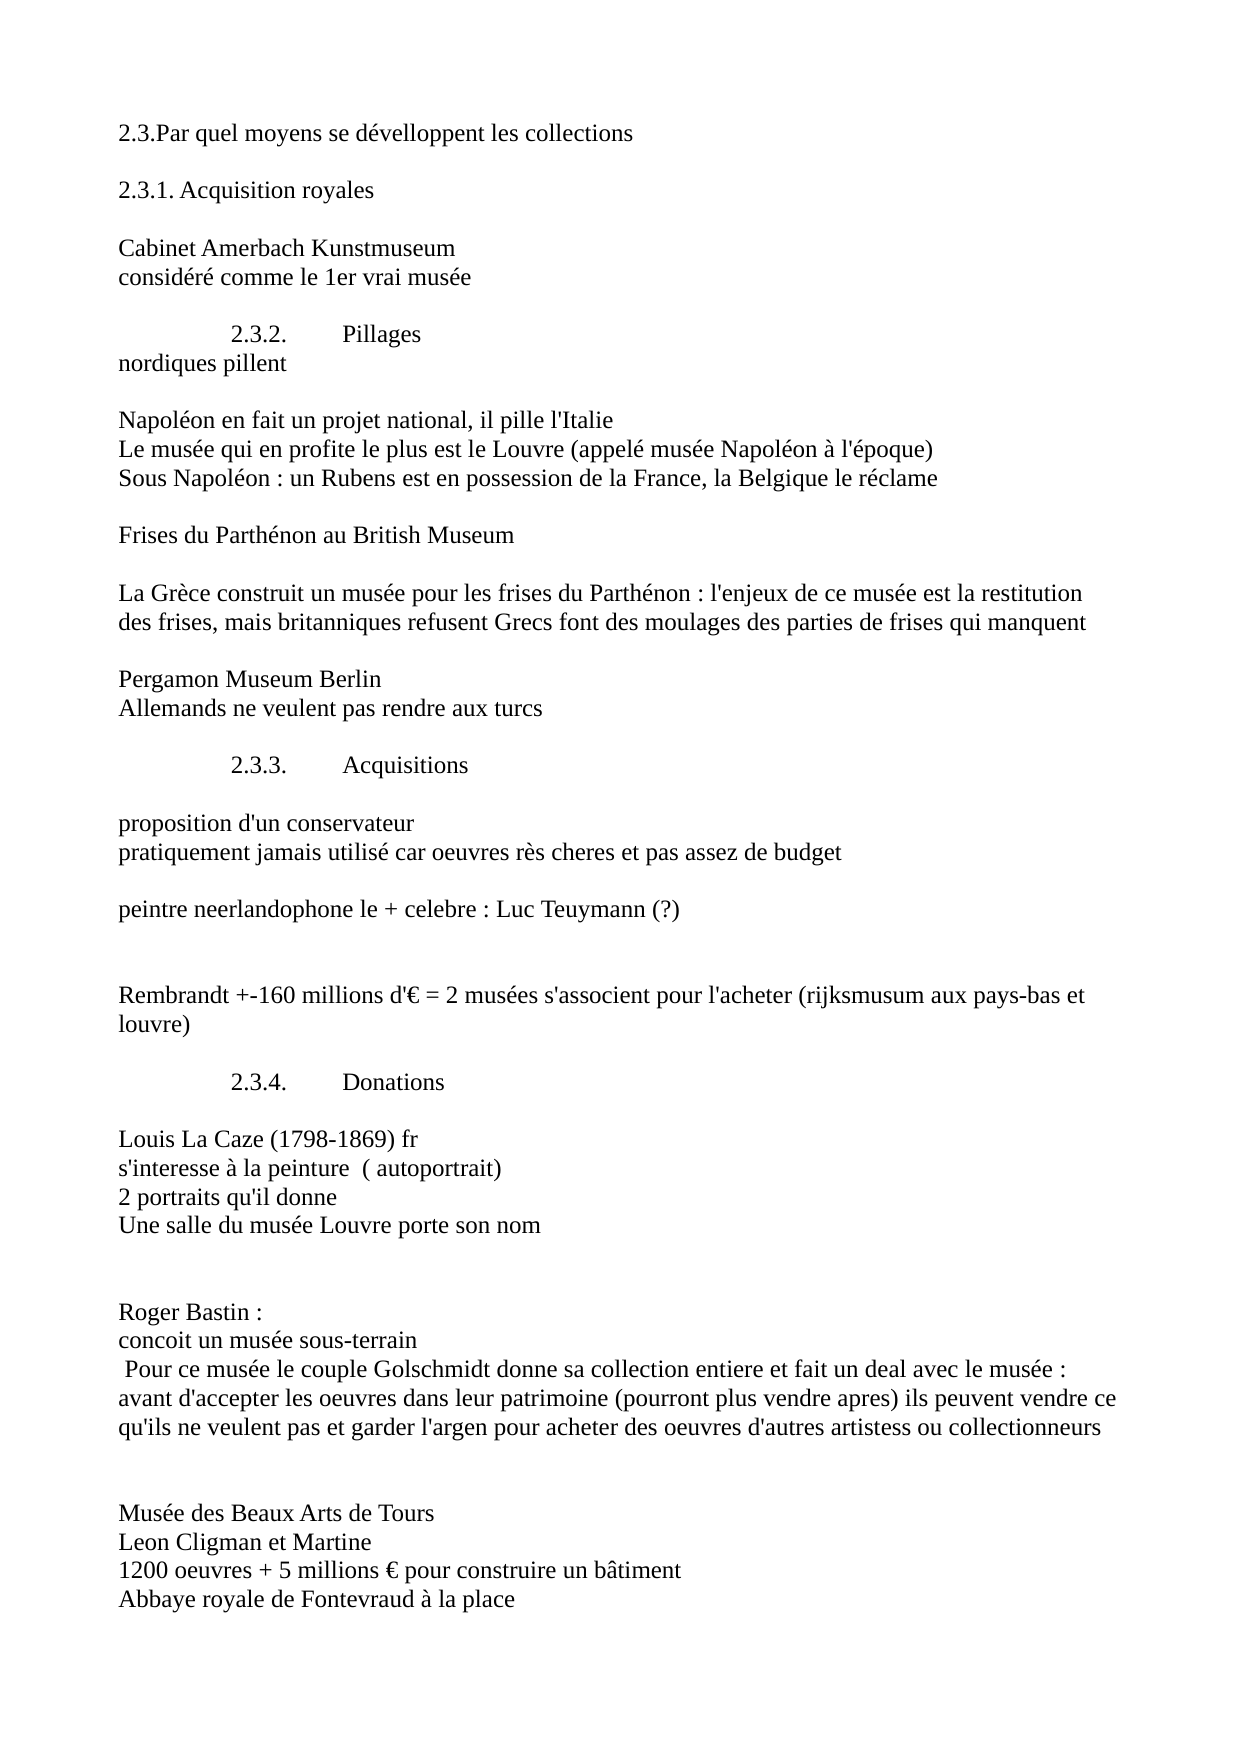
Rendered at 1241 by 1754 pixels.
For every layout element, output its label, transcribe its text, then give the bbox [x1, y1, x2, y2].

text pratiquement jamais utilisé car oeuvres rès cheres et pas assez de budget [118, 837, 1122, 866]
text Frises du Parthénon au British Museum [118, 521, 1122, 549]
text Pergamon Museum Berlin [118, 664, 1122, 693]
text Leon Cligman et Martine [118, 1527, 1122, 1556]
text 2.3.1. Acquisition royales [118, 176, 1122, 204]
text La Grèce construit un musée pour les frises du Parthénon : l'enjeux de ce musée est la restitution des frises, mais britanniques refusent Grecs font des moulages des parties de frises qui manquent [118, 578, 1122, 636]
text Napoléon en fait un projet national, il pille l'Italie [118, 406, 1122, 434]
text 2.3.Par quel moyens se dévelloppent les collections [118, 118, 1122, 147]
text Louis La Caze (1798-1869) fr [118, 1124, 1122, 1153]
text 2 portraits qu'il donne [118, 1182, 1122, 1211]
text nordiques pillent [118, 348, 1122, 377]
text Sous Napoléon : un Rubens est en possession de la France, la Belgique le réclame [118, 463, 1122, 492]
list Pillages [231, 319, 1122, 348]
text considéré comme le 1er vrai musée [118, 262, 1122, 291]
text Rembrandt +-160 millions d'€ = 2 musées s'associent pour l'acheter (rijksmusum aux pays-bas et louvre) [118, 981, 1122, 1038]
text Allemands ne veulent pas rendre aux turcs [118, 693, 1122, 722]
text Roger Bastin : [118, 1297, 1122, 1326]
text Une salle du musée Louvre porte son nom [118, 1211, 1122, 1239]
text peintre neerlandophone le + celebre : Luc Teuymann (?) [118, 894, 1122, 923]
text Musée des Beaux Arts de Tours [118, 1498, 1122, 1527]
text concoit un musée sous-terrain [118, 1326, 1122, 1354]
text proposition d'un conservateur [118, 808, 1122, 837]
list Acquisitions [231, 751, 1122, 779]
text s'interesse à la peinture ( autoportrait) [118, 1153, 1122, 1182]
text Pour ce musée le couple Golschmidt donne sa collection entiere et fait un deal avec le musée : avant d'accepter les oeuvres dans leur patrimoine (pourront plus vendre apres) ils peuvent vendre ce qu'ils ne veulent pas et garder l'argen pour acheter des oeuvres d'autres artistess ou collectionneurs [118, 1354, 1122, 1441]
text 1200 oeuvres + 5 millions € pour construire un bâtiment [118, 1556, 1122, 1584]
list Donations [231, 1067, 1122, 1096]
text Abbaye royale de Fontevraud à la place [118, 1584, 1122, 1613]
text Le musée qui en profite le plus est le Louvre (appelé musée Napoléon à l'époque) [118, 434, 1122, 463]
text Cabinet Amerbach Kunstmuseum [118, 233, 1122, 262]
